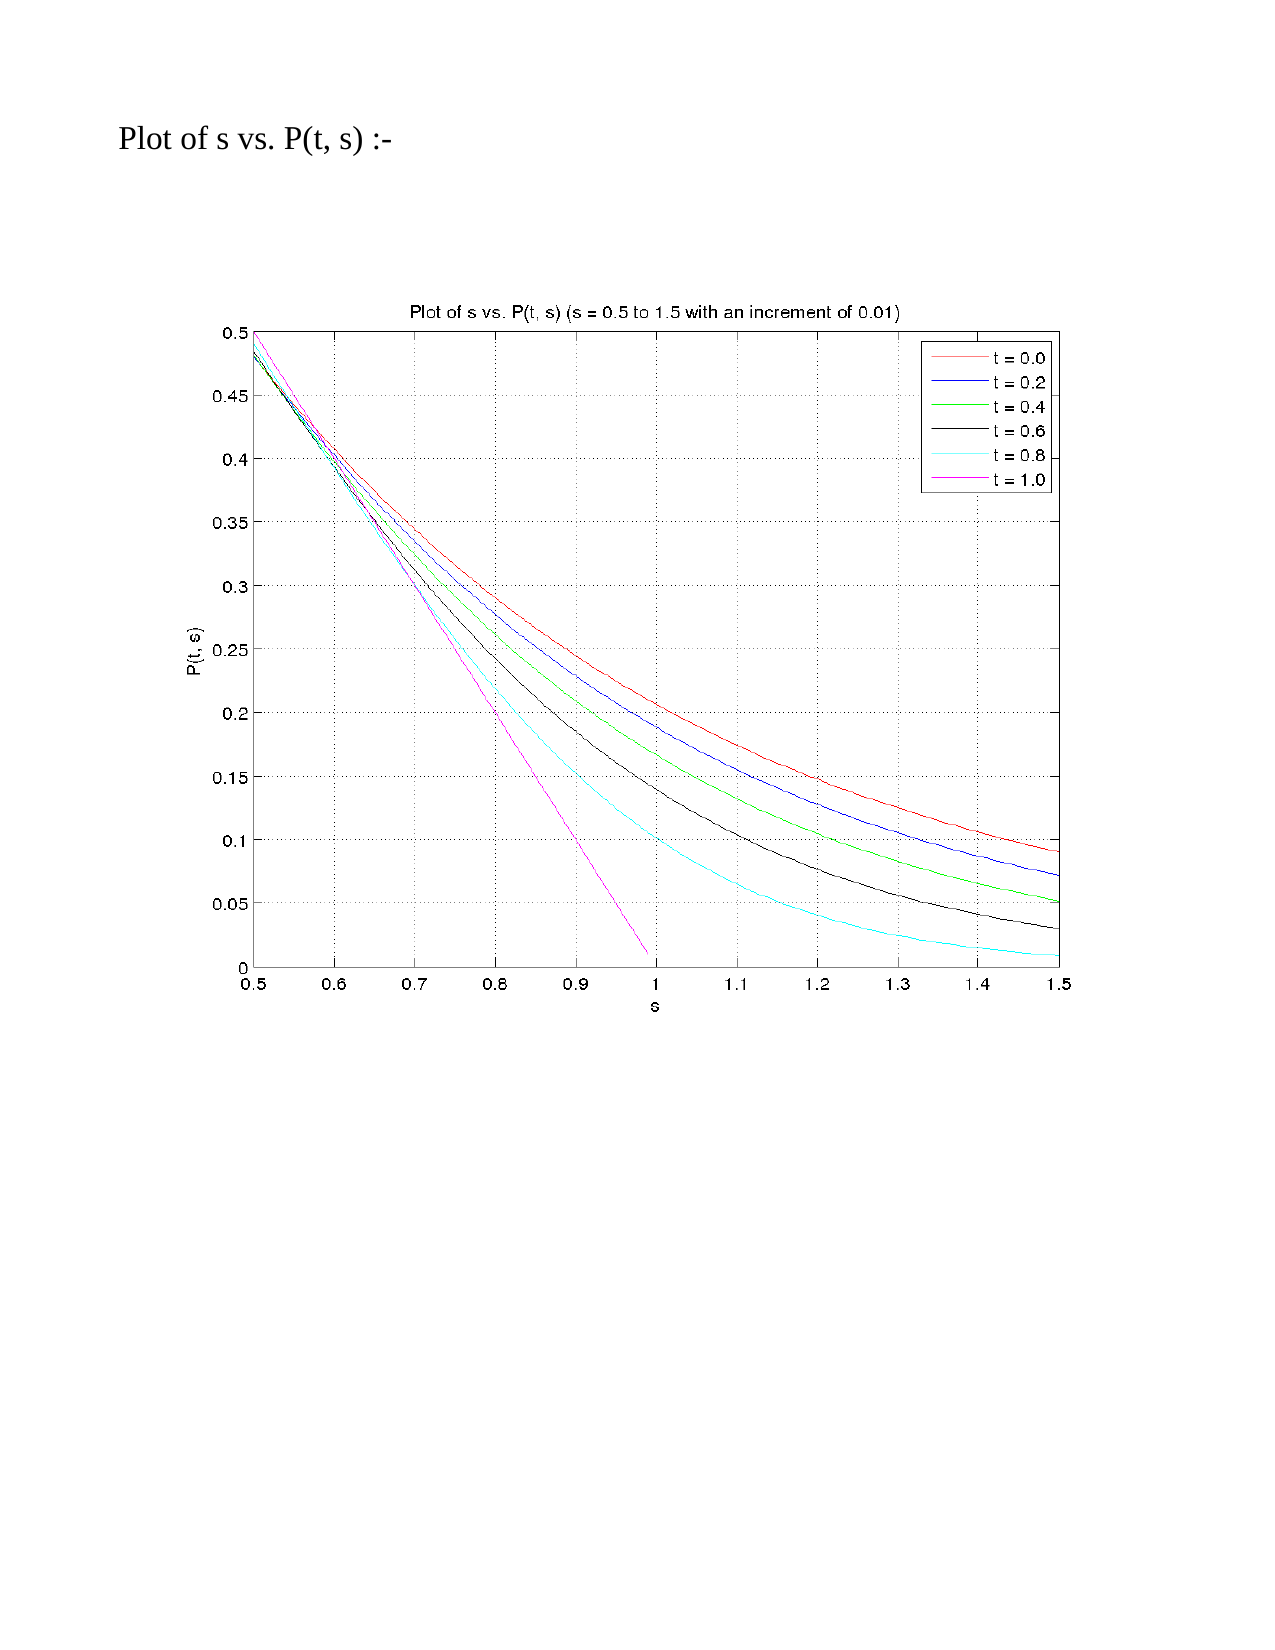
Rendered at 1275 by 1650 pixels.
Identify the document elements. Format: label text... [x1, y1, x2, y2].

text Plot of s vs. P(t, s) :- [118, 118, 1157, 156]
picture [118, 272, 1157, 1052]
